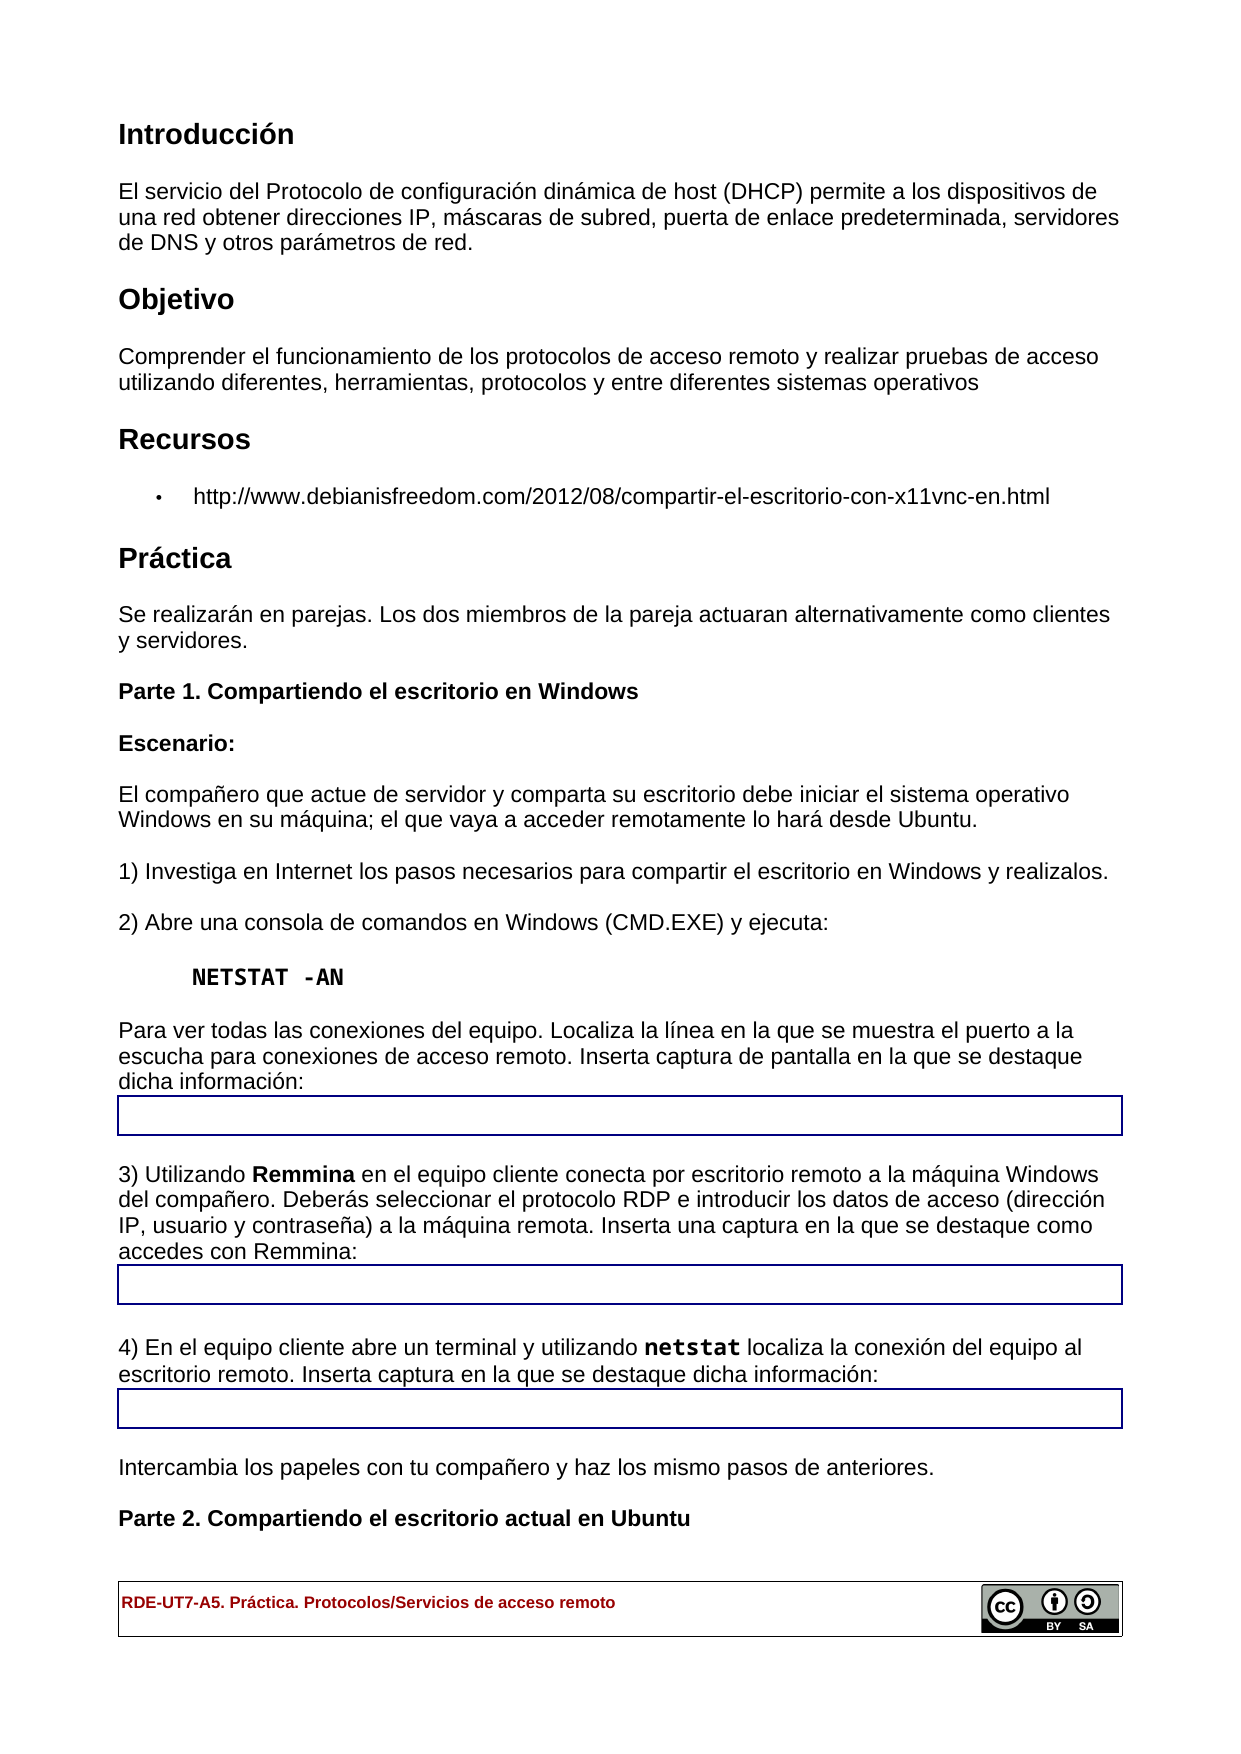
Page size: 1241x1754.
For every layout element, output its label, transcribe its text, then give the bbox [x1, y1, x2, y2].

text El compañero que actue de servidor y comparta su escritorio debe iniciar el sistema operativo Windows en su máquina; el que vaya a acceder remotamente lo hará desde Ubuntu. [118, 782, 1122, 833]
text 2) Abre una consola de comandos en Windows (CMD.EXE) y ejecuta: [118, 910, 1122, 935]
subtitle Práctica [118, 542, 1122, 574]
table_header [119, 1266, 1121, 1303]
text Intercambia los papeles con tu compañero y haz los mismo pasos de anteriores. [118, 1455, 1122, 1480]
table_header [119, 1390, 1121, 1427]
text El servicio del Protocolo de configuración dinámica de host (DHCP) permite a los dispositivos de una red obtener direcciones IP, máscaras de subred, puerta de enlace predeterminada, servidores de DNS y otros parámetros de red. [118, 179, 1122, 256]
subtitle Recursos [118, 423, 1122, 456]
text 1) Investiga en Internet los pasos necesarios para compartir el escritorio en Windows y realizalos. [118, 858, 1122, 884]
subtitle Introducción [118, 118, 1122, 151]
text Se realizarán en parejas. Los dos miembros de la pareja actuaran alternativamente como clientes y servidores. [118, 602, 1122, 653]
list http://www.debianisfreedom.com/2012/08/compartir-el-escritorio-con-x11vnc-en.html [156, 483, 1122, 509]
text Parte 2. Compartiendo el escritorio actual en Ubuntu [118, 1506, 1122, 1532]
table_header [119, 1097, 1121, 1134]
text 3) Utilizando Remmina en el equipo cliente conecta por escritorio remoto a la máquina Windows del compañero. Deberás seleccionar el protocolo RDP e introducir los datos de acceso (dirección IP, usuario y contraseña) a la máquina remota. Inserta una captura en la que se destaque como accedes con Remmina: [118, 1162, 1122, 1264]
text Comprender el funcionamiento de los protocolos de acceso remoto y realizar pruebas de acceso utilizando diferentes, herramientas, protocolos y entre diferentes sistemas operativos [118, 344, 1122, 395]
subtitle Objetivo [118, 283, 1122, 316]
text 4) En el equipo cliente abre un terminal y utilizando netstat localiza la conexión del equipo al escritorio remoto. Inserta captura en la que se destaque dicha información: [118, 1331, 1122, 1388]
picture [981, 1584, 1119, 1633]
text Parte 1. Compartiendo el escritorio en Windows [118, 679, 1122, 705]
text Para ver todas las conexiones del equipo. Localiza la línea en la que se muestra el puerto a la escucha para conexiones de acceso remoto. Inserta captura de pantalla en la que se destaque dicha información: [118, 1018, 1122, 1095]
text Escenario: [118, 730, 1122, 756]
text NETSTAT -AN [192, 961, 1122, 992]
